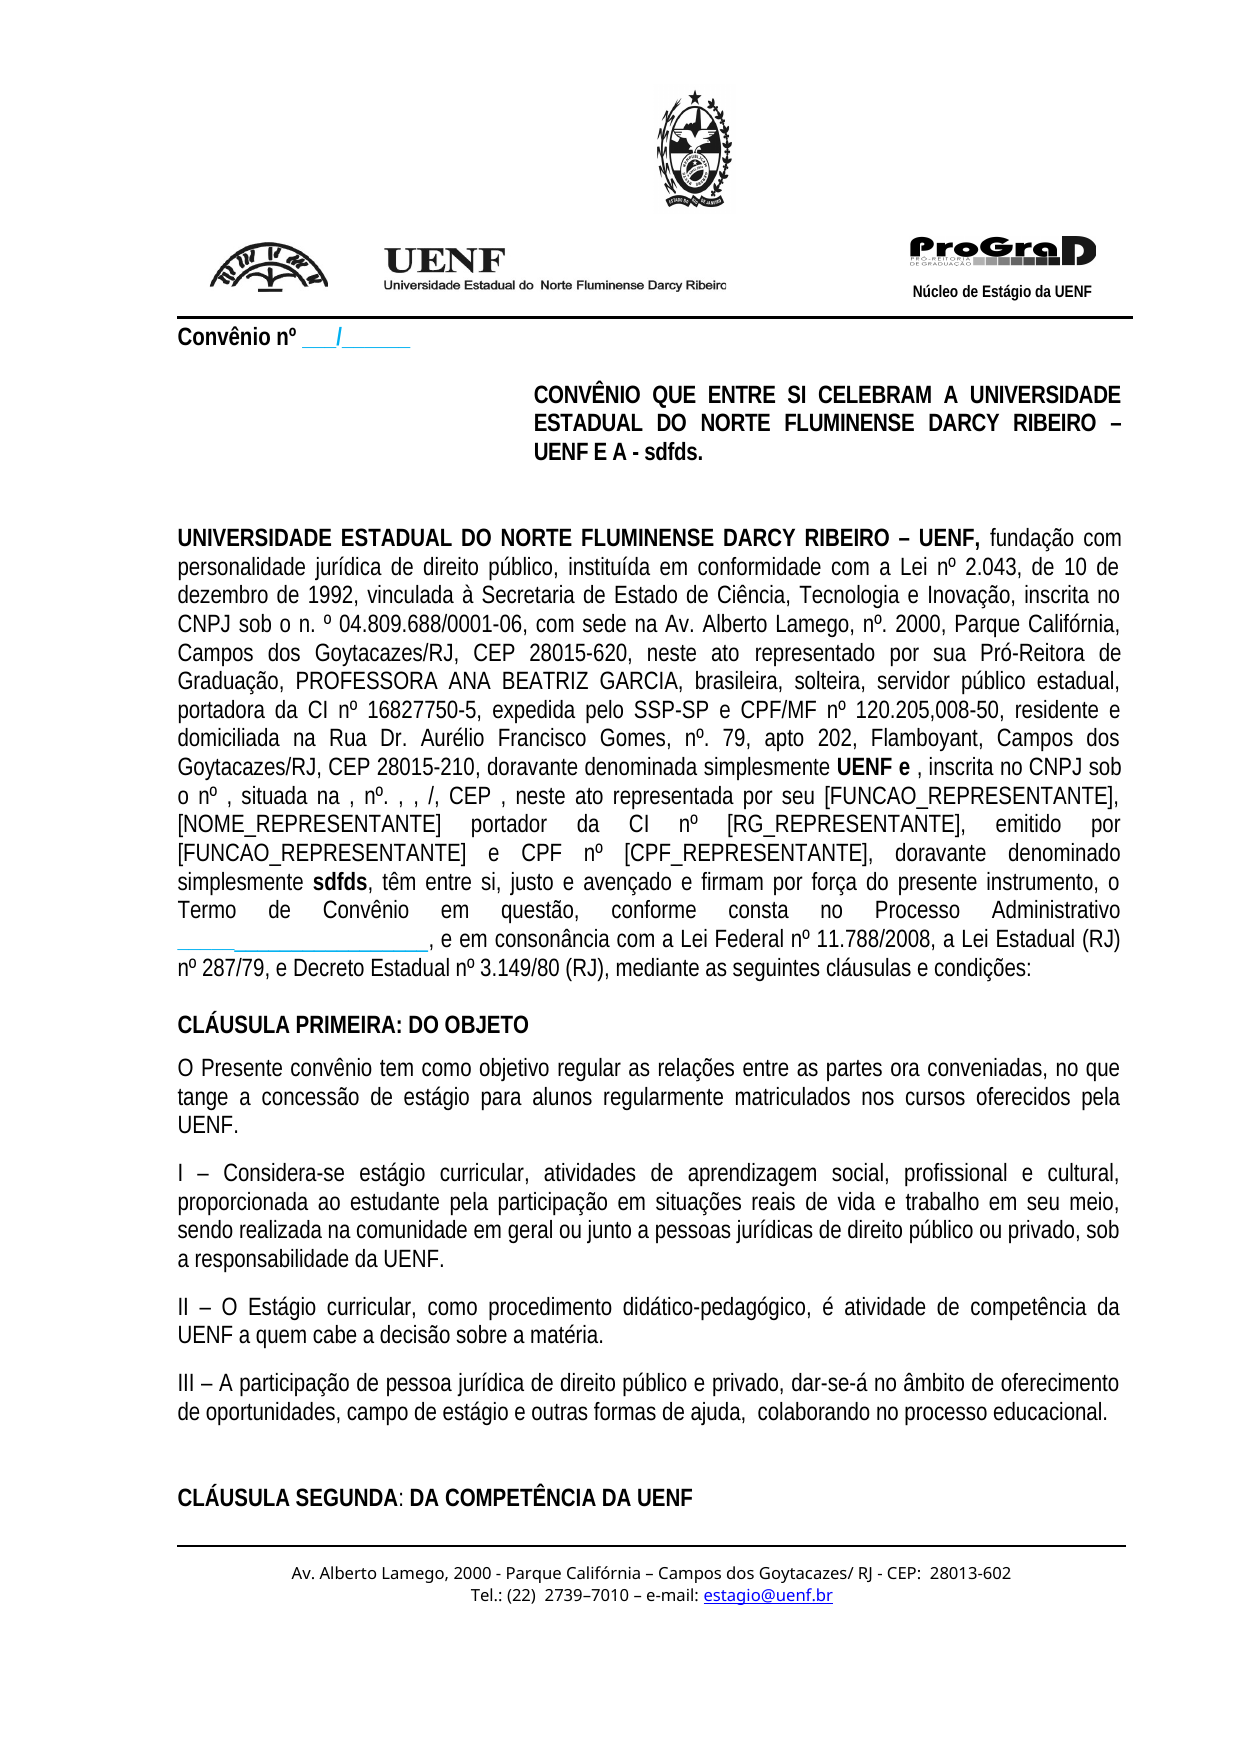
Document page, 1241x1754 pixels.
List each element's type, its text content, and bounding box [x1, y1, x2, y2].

text II – O Estágio curricular, como procedimento didático-pedagógico, é atividade de competência da UENF a quem cabe a decisão sobre a matéria. [177, 1292, 1122, 1349]
text I – Considera-se estágio curricular, atividades de aprendizagem social, profissional e cultural, proporcionada ao estudante pela participação em situações reais de vida e trabalho em seu meio, sendo realizada na comunidade em geral ou junto a pessoas jurídicas de direito público ou privado, sob a responsabilidade da UENF. [177, 1158, 1122, 1273]
picture [209, 242, 328, 292]
text CLÁUSULA PRIMEIRA: DO OBJETO [177, 1010, 1122, 1038]
text III – A participação de pessoa jurídica de direito público e privado, dar-se-á no âmbito de oferecimento de oportunidades, campo de estágio e outras formas de ajuda, colaborando no processo educacional. [177, 1368, 1122, 1426]
picture [653, 84, 736, 214]
text CONVÊNIO QUE ENTRE SI CELEBRAM A UNIVERSIDADE ESTADUAL DO NORTE FLUMINENSE DARCY RIBEIRO – UENF E A - sdfds. [533, 380, 1122, 466]
text Convênio nº ___/______ [177, 322, 1133, 351]
text UNIVERSIDADE ESTADUAL DO NORTE FLUMINENSE DARCY RIBEIRO – UENF, fundação com personalidade jurídica de direito público, instituída em conformidade com a Lei nº 2.043, de 10 de dezembro de 1992, vinculada à Secretaria de Estado de Ciência, Tecnologia e Inovação, inscrita no CNPJ sob o n. º 04.809.688/0001-06, com sede na Av. Alberto Lamego, nº. 2000, Parque Califórnia, Campos dos Goytacazes/RJ, CEP 28015-620, neste ato representado por sua Pró-Reitora de Graduação, PROFESSORA ANA BEATRIZ GARCIA, brasileira, solteira, servidor público estadual, portadora da CI nº 16827750-5, expedida pelo SSP-SP e CPF/MF nº 120.205,008-50, residente e domiciliada na Rua Dr. Aurélio Francisco Gomes, nº. 79, apto 202, Flamboyant, Campos dos Goytacazes/RJ, CEP 28015-210, doravante denominada simplesmente UENF e , inscrita no CNPJ sob o nº , situada na , nº. , , /, CEP , neste ato representada por seu [FUNCAO_REPRESENTANTE], [NOME_REPRESENTANTE] portador da CI nº [RG_REPRESENTANTE], emitido por [FUNCAO_REPRESENTANTE] e CPF nº [CPF_REPRESENTANTE], doravante denominado simplesmente sdfds, têm entre si, justo e avençado e firmam por força do presente instrumento, o Termo de Convênio em questão, conforme consta no Processo Administrativo ______________________, e em consonância com a Lei Federal nº 11.788/2008, a Lei Estadual (RJ) nº 287/79, e Decreto Estadual nº 3.149/80 (RJ), mediante as seguintes cláusulas e condições: [177, 523, 1122, 981]
text O Presente convênio tem como objetivo regular as relações entre as partes ora conveniadas, no que tange a concessão de estágio para alunos regularmente matriculados nos cursos oferecidos pela UENF. [177, 1053, 1122, 1139]
text CLÁUSULA SEGUNDA: DA COMPETÊNCIA DA UENF [177, 1483, 1122, 1511]
picture [384, 248, 727, 292]
